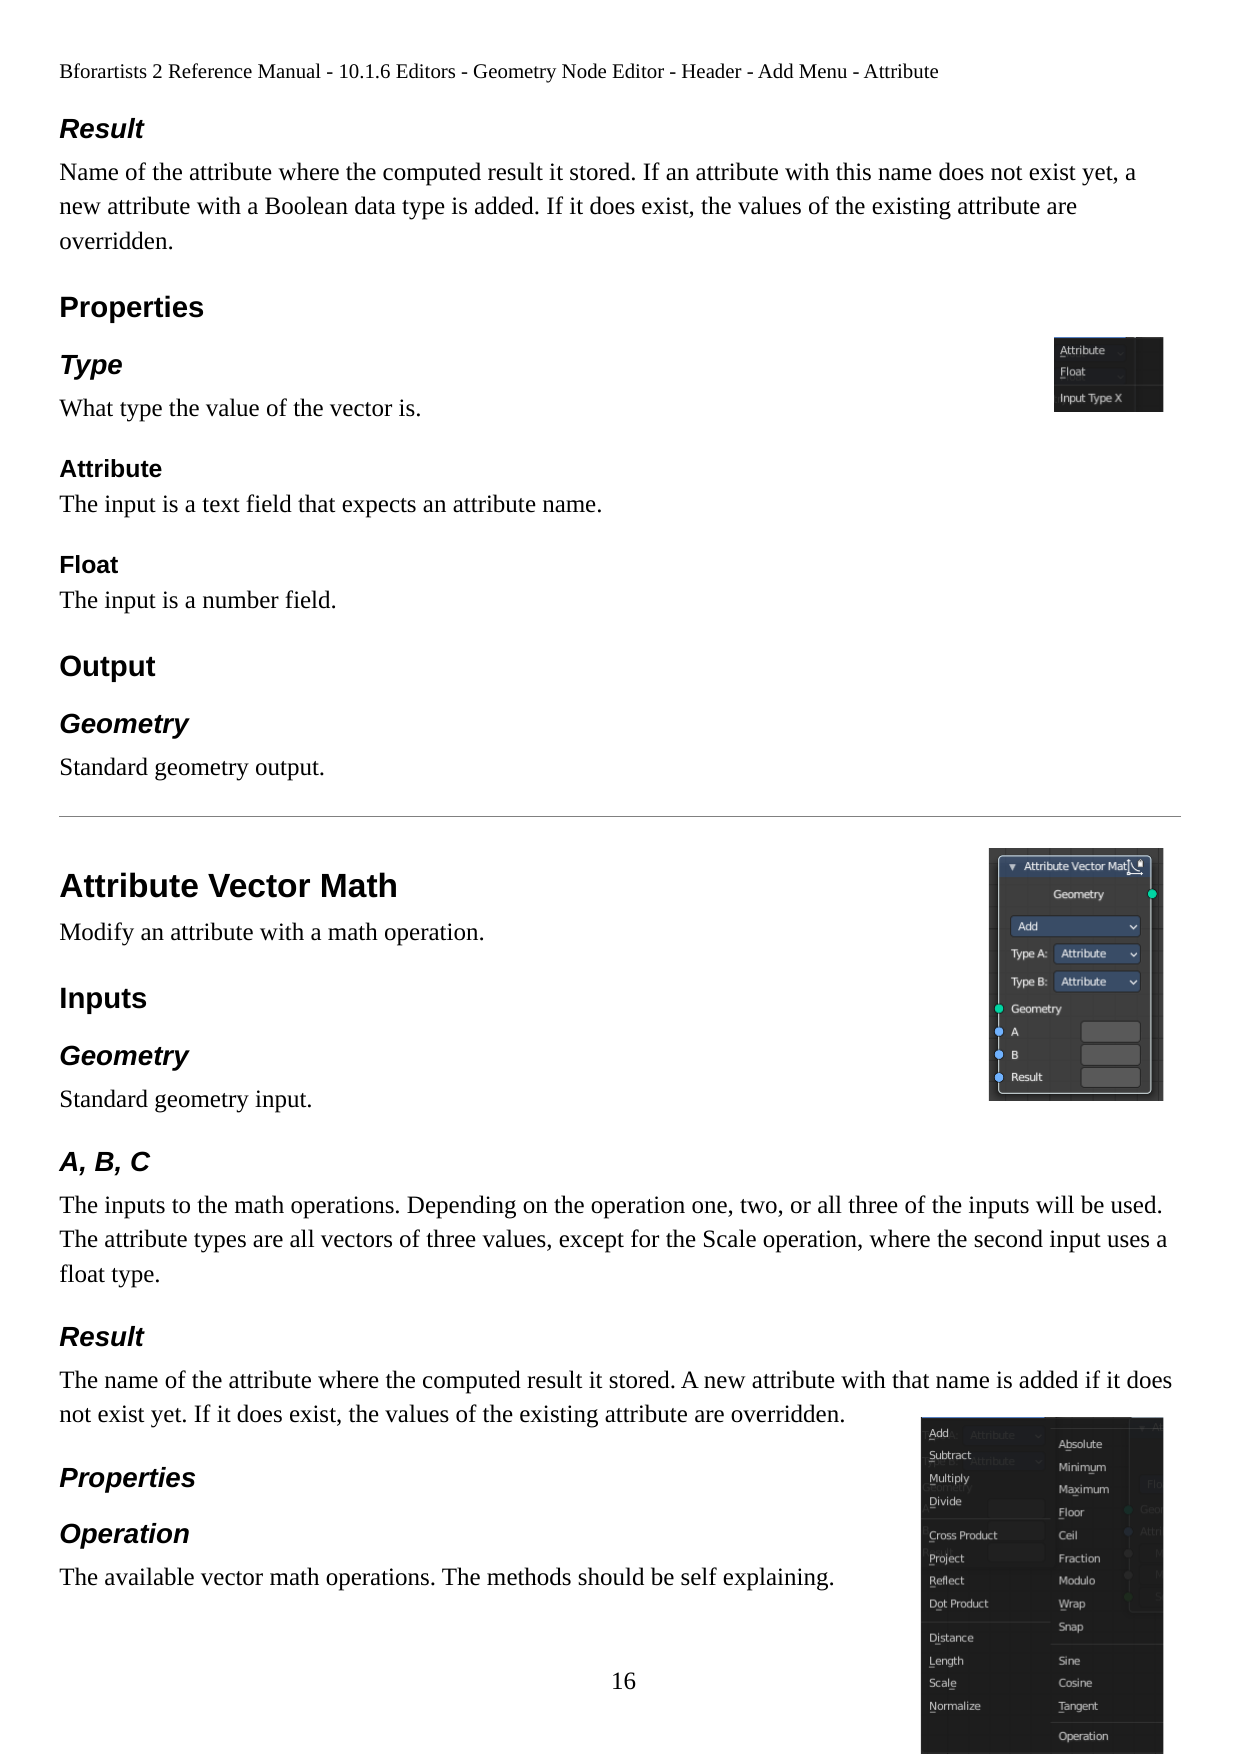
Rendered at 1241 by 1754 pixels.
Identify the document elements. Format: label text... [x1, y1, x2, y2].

text Modify an attribute with a math operation. [59, 917, 988, 946]
subtitle Type [59, 348, 1054, 380]
text The inputs to the math operations. Depending on the operation one, two, or all three of the inputs will be used. The attribute types are all vectors of three values, except for the Scale operation, where the second input uses a float type. [59, 1190, 1181, 1288]
text The input is a number field. [59, 585, 1181, 614]
subtitle [1164, 348, 1181, 380]
picture [988, 848, 1164, 1101]
text The name of the attribute where the computed result it stored. A new attribute with that name is added if it does not exist yet. If it does exist, the values of the existing attribute are overridden. [59, 1365, 1181, 1428]
subtitle [1164, 1518, 1181, 1550]
text Name of the attribute where the computed result it stored. If an attribute with this name does not exist yet, a new attribute with a Boolean data type is added. If it does exist, the values of the existing attribute are overridden. [59, 157, 1181, 255]
text What type the value of the vector is. [59, 393, 1181, 421]
picture [1054, 337, 1164, 412]
subtitle A, B, C [59, 1146, 1181, 1178]
subtitle Attribute [59, 454, 1181, 483]
subtitle Float [59, 551, 1181, 579]
subtitle Geometry [59, 708, 1181, 740]
subtitle Properties [59, 289, 1181, 323]
subtitle Inputs [59, 981, 988, 1015]
subtitle Output [59, 649, 1181, 683]
subtitle Geometry [59, 1040, 988, 1072]
text Standard geometry output. [59, 752, 1181, 781]
subtitle [1164, 981, 1181, 1015]
text The input is a text field that expects an attribute name. [59, 489, 1181, 518]
subtitle Attribute Vector Math [59, 866, 988, 905]
text Standard geometry input. [59, 1084, 1181, 1113]
subtitle Operation [59, 1518, 920, 1550]
subtitle [1164, 1040, 1181, 1072]
subtitle [1164, 1461, 1181, 1493]
subtitle Result [59, 1321, 1181, 1352]
text The available vector math operations. The methods should be self explaining. [59, 1562, 920, 1591]
subtitle [1164, 866, 1181, 905]
subtitle Result [59, 113, 1181, 144]
subtitle Properties [59, 1461, 920, 1493]
picture [920, 1417, 1164, 1754]
